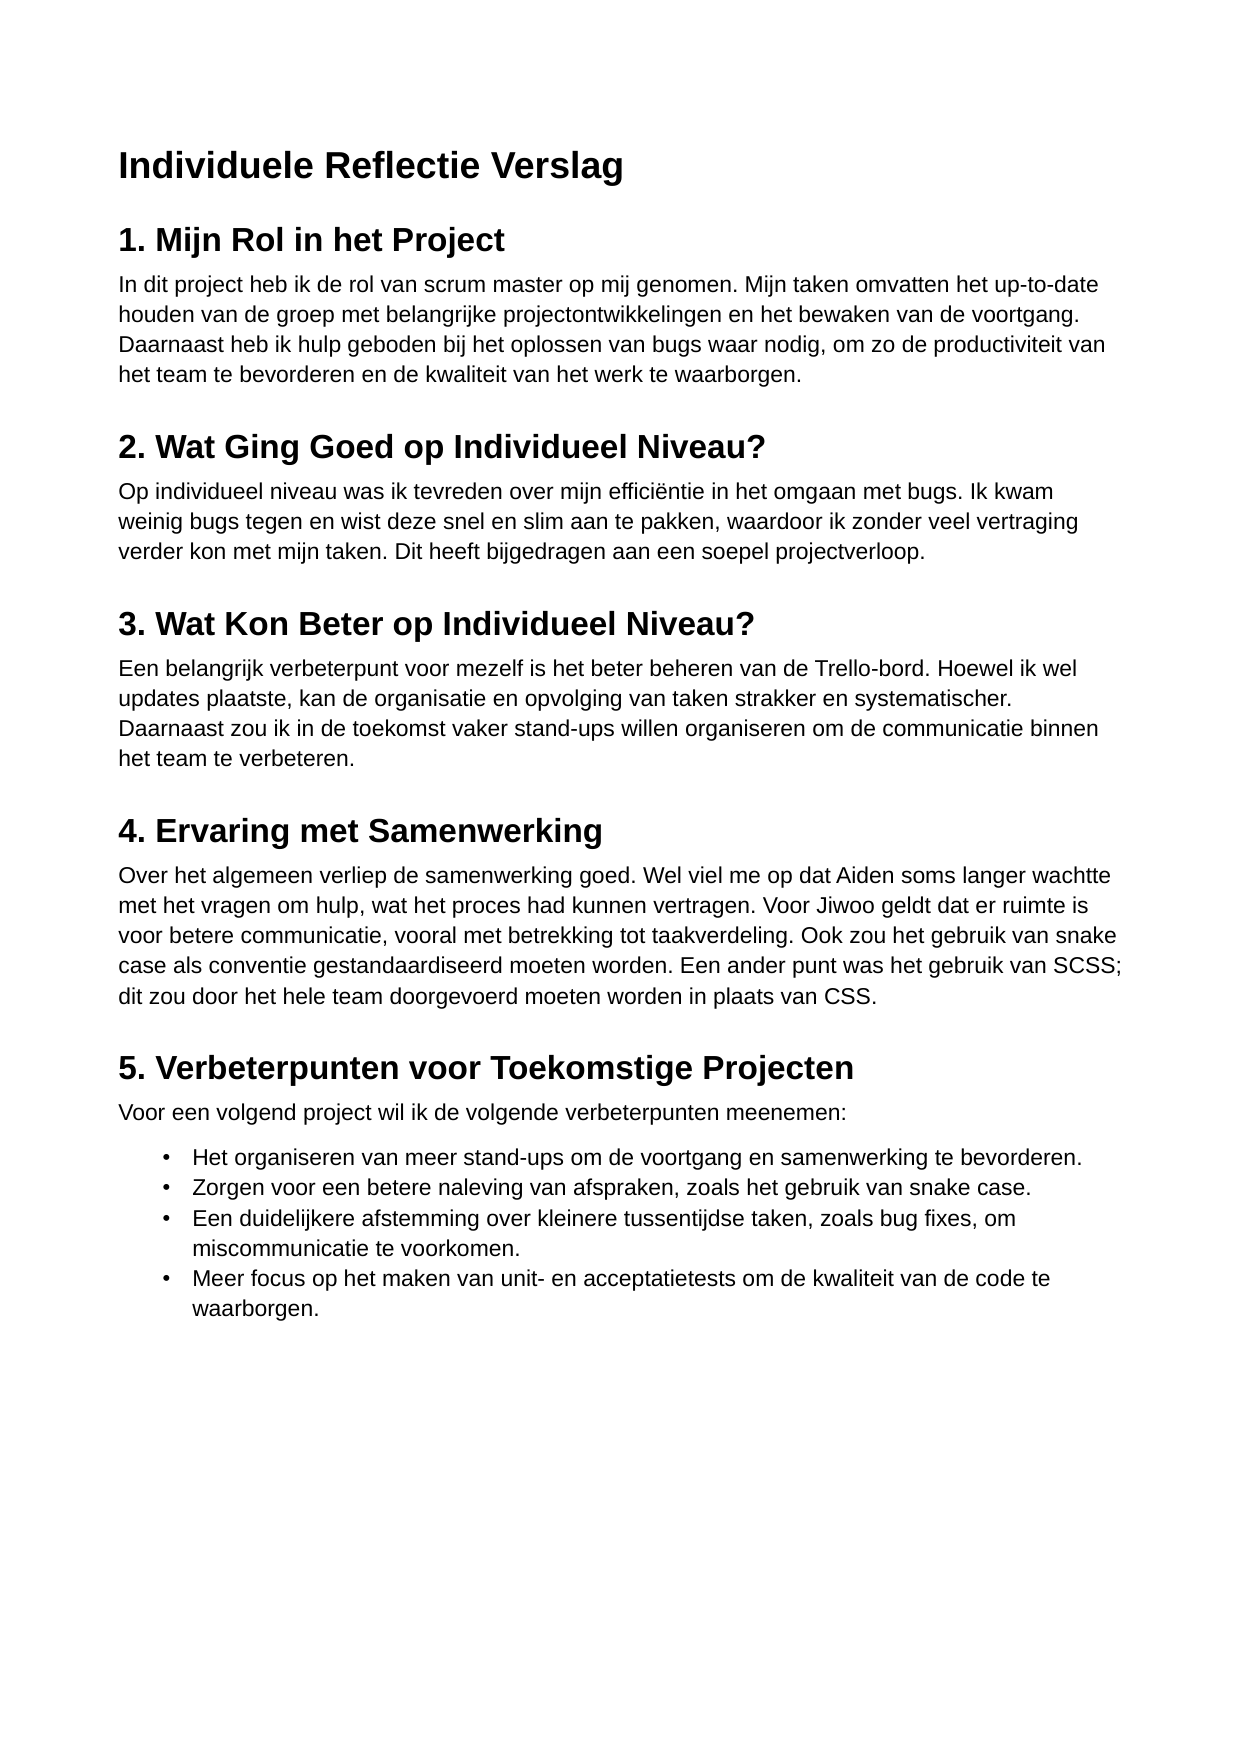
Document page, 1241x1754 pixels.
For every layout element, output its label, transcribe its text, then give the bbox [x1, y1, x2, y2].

list Meer focus op het maken van unit- en acceptatietests om de kwaliteit van de code te waarborgen. [162, 1265, 1122, 1321]
text In dit project heb ik de rol van scrum master op mij genomen. Mijn taken omvatten het up-to-date houden van de groep met belangrijke projectontwikkelingen en het bewaken van de voortgang. Daarnaast heb ik hulp geboden bij het oplossen van bugs waar nodig, om zo de productiviteit van het team te bevorderen en de kwaliteit van het werk te waarborgen. [118, 271, 1122, 387]
subtitle 4. Ervaring met Samenwerking [118, 811, 1122, 849]
subtitle 2. Wat Ging Goed op Individueel Niveau? [118, 427, 1122, 465]
text Op individueel niveau was ik tevreden over mijn efficiëntie in het omgaan met bugs. Ik kwam weinig bugs tegen en wist deze snel en slim aan te pakken, waardoor ik zonder veel vertraging verder kon met mijn taken. Dit heeft bijgedragen aan een soepel projectverloop. [118, 478, 1122, 564]
list Zorgen voor een betere naleving van afspraken, zoals het gebruik van snake case. [162, 1174, 1122, 1201]
text Over het algemeen verliep de samenwerking goed. Wel viel me op dat Aiden soms langer wachtte met het vragen om hulp, wat het proces had kunnen vertragen. Voor Jiwoo geldt dat er ruimte is voor betere communicatie, vooral met betrekking tot taakverdeling. Ook zou het gebruik van snake case als conventie gestandaardiseerd moeten worden. Een ander punt was het gebruik van SCSS; dit zou door het hele team doorgevoerd moeten worden in plaats van CSS. [118, 862, 1122, 1009]
list Een duidelijkere afstemming over kleinere tussentijdse taken, zoals bug fixes, om miscommunicatie te voorkomen. [162, 1204, 1122, 1261]
text Een belangrijk verbeterpunt voor mezelf is het beter beheren van de Trello-bord. Hoewel ik wel updates plaatste, kan de organisatie en opvolging van taken strakker en systematischer. Daarnaast zou ik in de toekomst vaker stand-ups willen organiseren om de communicatie binnen het team te verbeteren. [118, 655, 1122, 772]
list Het organiseren van meer stand-ups om de voortgang en samenwerking te bevorderen. [162, 1144, 1122, 1170]
subtitle 1. Mijn Rol in het Project [118, 219, 1122, 258]
subtitle 5. Verbeterpunten voor Toekomstige Projecten [118, 1048, 1122, 1087]
text Voor een volgend project wil ik de volgende verbeterpunten meenemen: [118, 1099, 1122, 1126]
subtitle 3. Wat Kon Beter op Individueel Niveau? [118, 604, 1122, 642]
subtitle Individuele Reflectie Verslag [118, 143, 1122, 186]
